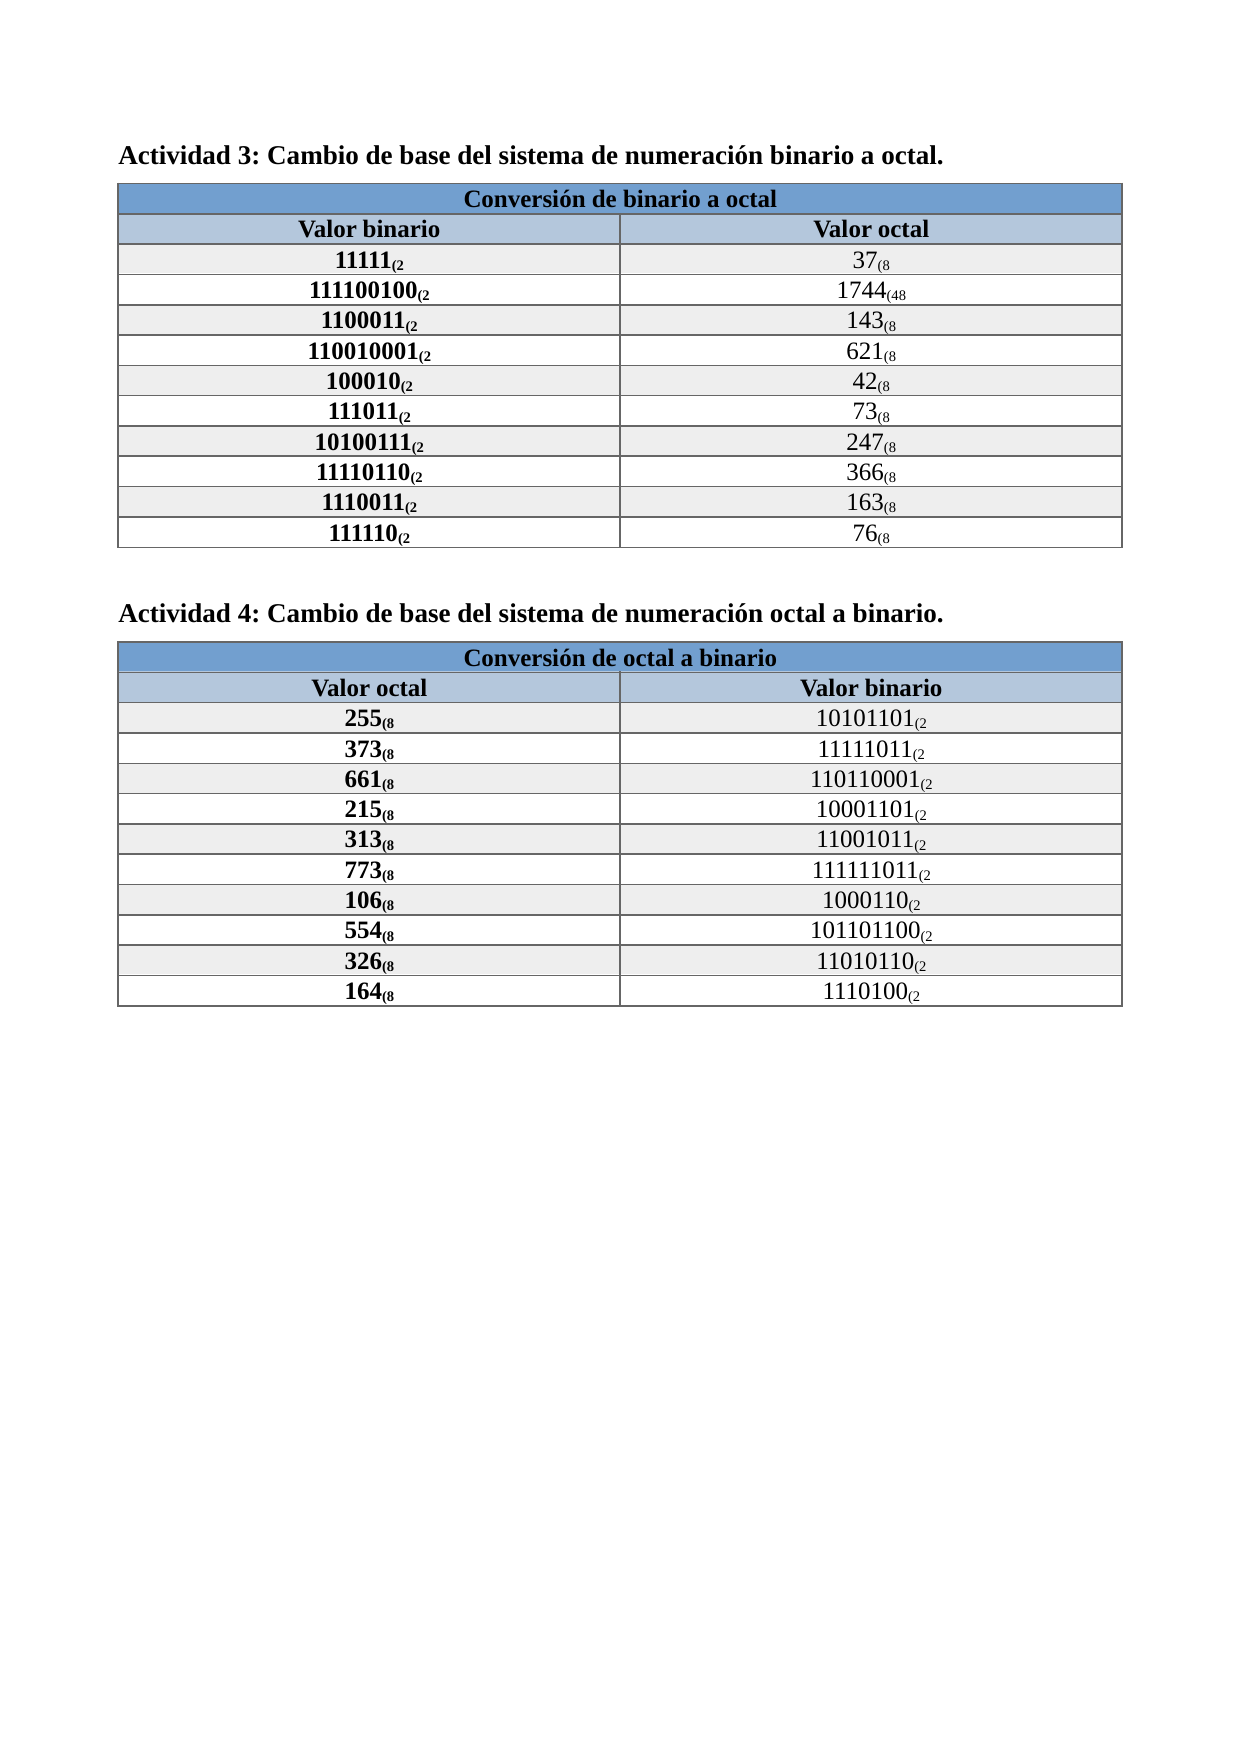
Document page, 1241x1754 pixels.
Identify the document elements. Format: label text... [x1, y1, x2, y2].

table_cell 1000110(2 [621, 885, 1121, 914]
table_cell 11110110(2 [119, 457, 619, 486]
subtitle Actividad 4: Cambio de base del sistema de numeración octal a binario. [118, 597, 1122, 629]
table_cell 554(8 [119, 916, 619, 944]
table_cell 255(8 [119, 703, 619, 732]
table_cell 110110001(2 [621, 764, 1121, 793]
table_cell 111100100(2 [119, 275, 619, 304]
table_cell 101101100(2 [621, 916, 1121, 944]
table_header Conversión de binario a octal [119, 184, 1121, 213]
table_cell 621(8 [621, 336, 1121, 364]
table_cell Valor binario [621, 673, 1121, 702]
table_cell 111111011(2 [621, 855, 1121, 884]
table_cell 42(8 [621, 366, 1121, 395]
table_cell 37(8 [621, 245, 1121, 273]
table_cell 366(8 [621, 457, 1121, 486]
table_cell 10101101(2 [621, 703, 1121, 732]
table_cell 10001101(2 [621, 794, 1121, 823]
table_cell Valor octal [119, 673, 619, 702]
table_cell 773(8 [119, 855, 619, 884]
table_cell 247(8 [621, 427, 1121, 455]
table_cell 1100011(2 [119, 306, 619, 334]
table_cell 73(8 [621, 396, 1121, 425]
table_cell Valor binario [119, 215, 619, 243]
table_cell 326(8 [119, 946, 619, 974]
table_cell 11111011(2 [621, 734, 1121, 762]
table_cell 215(8 [119, 794, 619, 823]
table_cell 110010001(2 [119, 336, 619, 364]
table_cell 164(8 [119, 976, 619, 1005]
table_cell 1744(48 [621, 275, 1121, 304]
table_cell 143(8 [621, 306, 1121, 334]
table_cell 100010(2 [119, 366, 619, 395]
table_cell 111110(2 [119, 518, 619, 546]
table_cell 106(8 [119, 885, 619, 914]
table_cell 313(8 [119, 825, 619, 853]
table_cell 111011(2 [119, 396, 619, 425]
table_cell 11010110(2 [621, 946, 1121, 974]
table_header Conversión de octal a binario [119, 643, 1121, 671]
table_cell Valor octal [621, 215, 1121, 243]
table_cell 11111(2 [119, 245, 619, 273]
table_cell 76(8 [621, 518, 1121, 546]
subtitle Actividad 3: Cambio de base del sistema de numeración binario a octal. [118, 139, 1122, 170]
table_cell 11001011(2 [621, 825, 1121, 853]
table_cell 10100111(2 [119, 427, 619, 455]
table_cell 1110100(2 [621, 976, 1121, 1005]
table_cell 163(8 [621, 487, 1121, 516]
table_cell 373(8 [119, 734, 619, 762]
table_cell 1110011(2 [119, 487, 619, 516]
table_cell 661(8 [119, 764, 619, 793]
